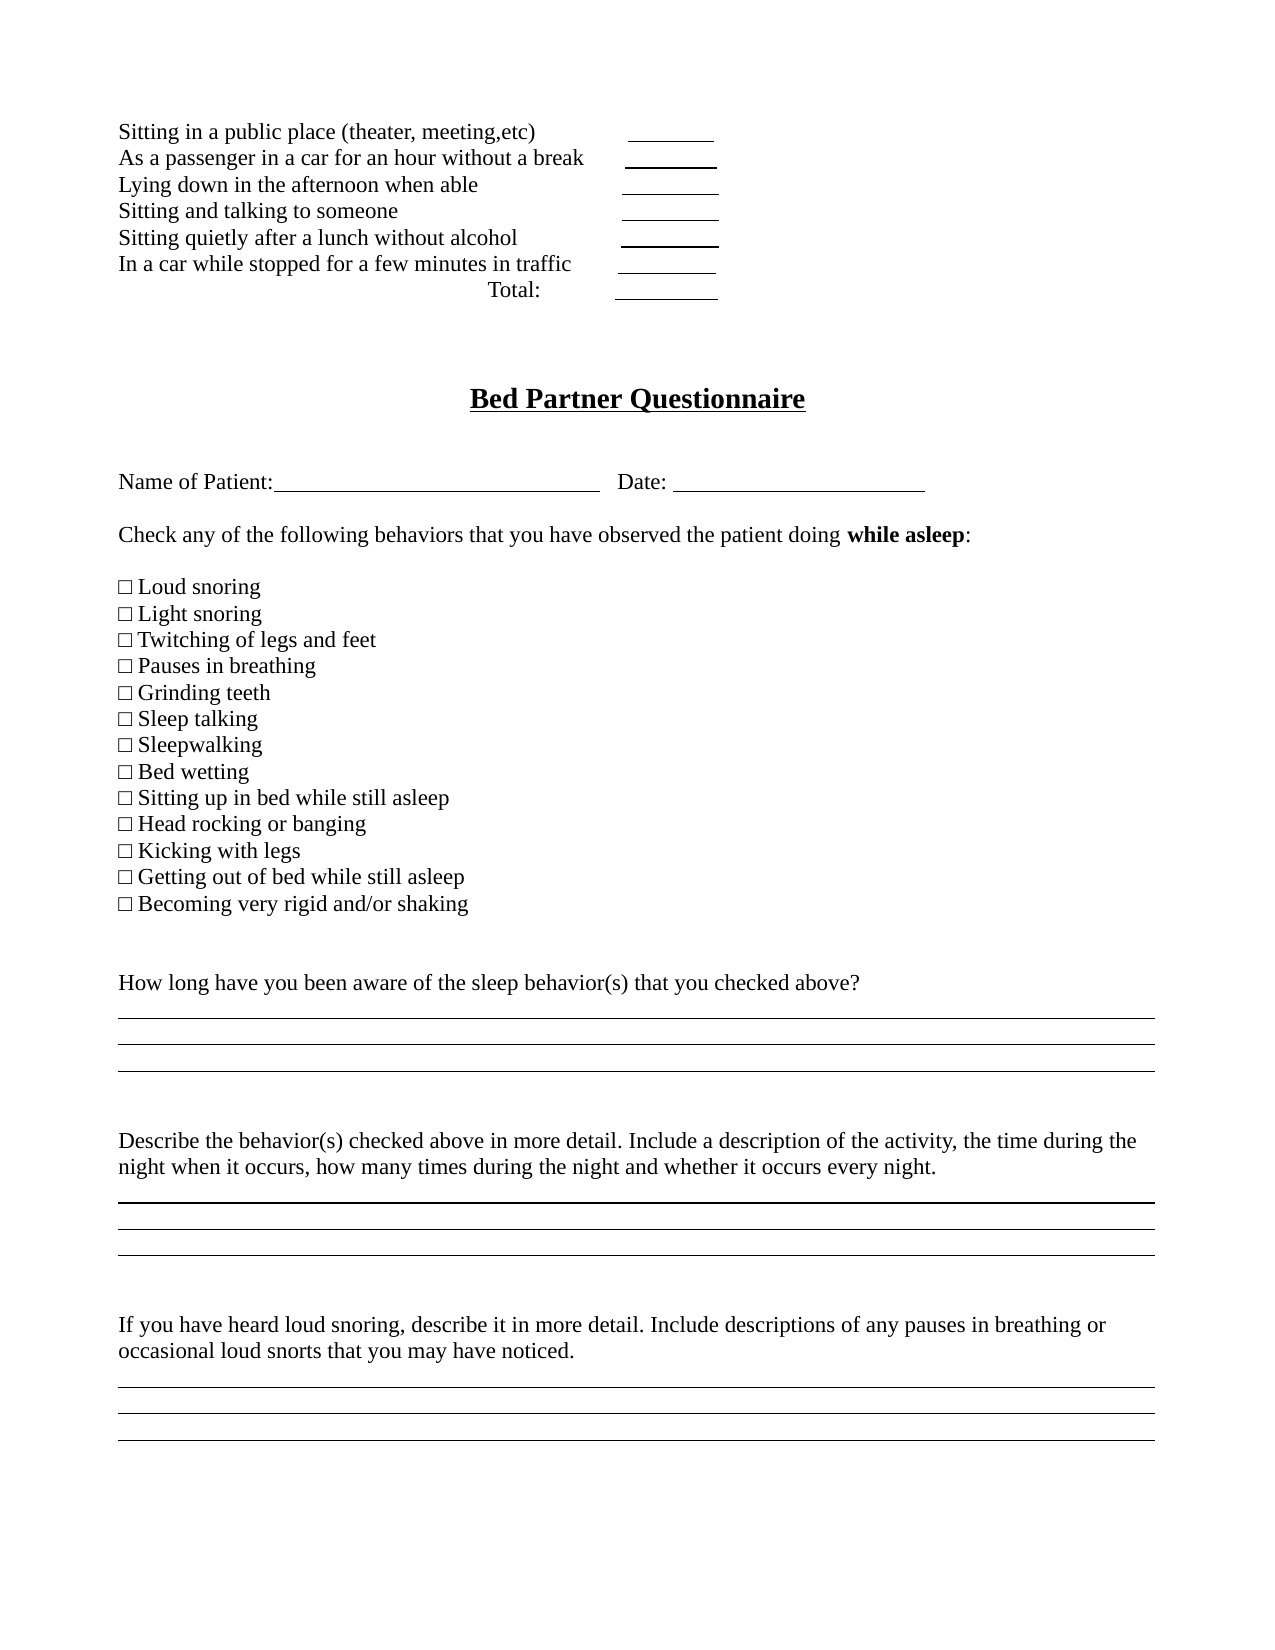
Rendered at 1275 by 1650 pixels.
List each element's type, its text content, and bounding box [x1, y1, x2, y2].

text □ Grinding teeth [118, 679, 1157, 705]
text How long have you been aware of the sleep behavior(s) that you checked above? [118, 969, 1157, 995]
text Total: [118, 276, 1157, 303]
text □ Bed wetting [118, 758, 1157, 784]
text Check any of the following behaviors that you have observed the patient doing while asleep: [118, 521, 1157, 547]
text □ Sleep talking [118, 705, 1157, 731]
text Bed Partner Questionnaire [118, 382, 1157, 415]
text Sitting quietly after a lunch without alcohol [118, 223, 1157, 250]
text □ Twitching of legs and feet [118, 626, 1157, 652]
text □ Becoming very rigid and/or shaking [118, 889, 1157, 916]
text In a car while stopped for a few minutes in traffic [118, 250, 1157, 276]
text □ Head rocking or banging [118, 811, 1157, 837]
text □ Loud snoring [118, 573, 1157, 600]
text □ Sitting up in bed while still asleep [118, 784, 1157, 811]
text □ Pauses in breathing [118, 652, 1157, 679]
text □ Sleepwalking [118, 731, 1157, 758]
text Describe the behavior(s) checked above in more detail. Include a description of the activity, the time during the night when it occurs, how many times during the night and whether it occurs every night. [118, 1127, 1157, 1179]
text Sitting and talking to someone [118, 197, 1157, 223]
text As a passenger in a car for an hour without a break [118, 144, 1157, 171]
text □ Getting out of bed while still asleep [118, 863, 1157, 889]
text If you have heard loud snoring, describe it in more detail. Include descriptions of any pauses in breathing or occasional loud snorts that you may have noticed. [118, 1311, 1157, 1364]
text Name of Patient: Date: [118, 468, 1157, 494]
text Lying down in the afternoon when able [118, 171, 1157, 197]
text □ Light snoring [118, 600, 1157, 626]
text Sitting in a public place (theater, meeting,etc) [118, 118, 1157, 144]
text □ Kicking with legs [118, 837, 1157, 863]
